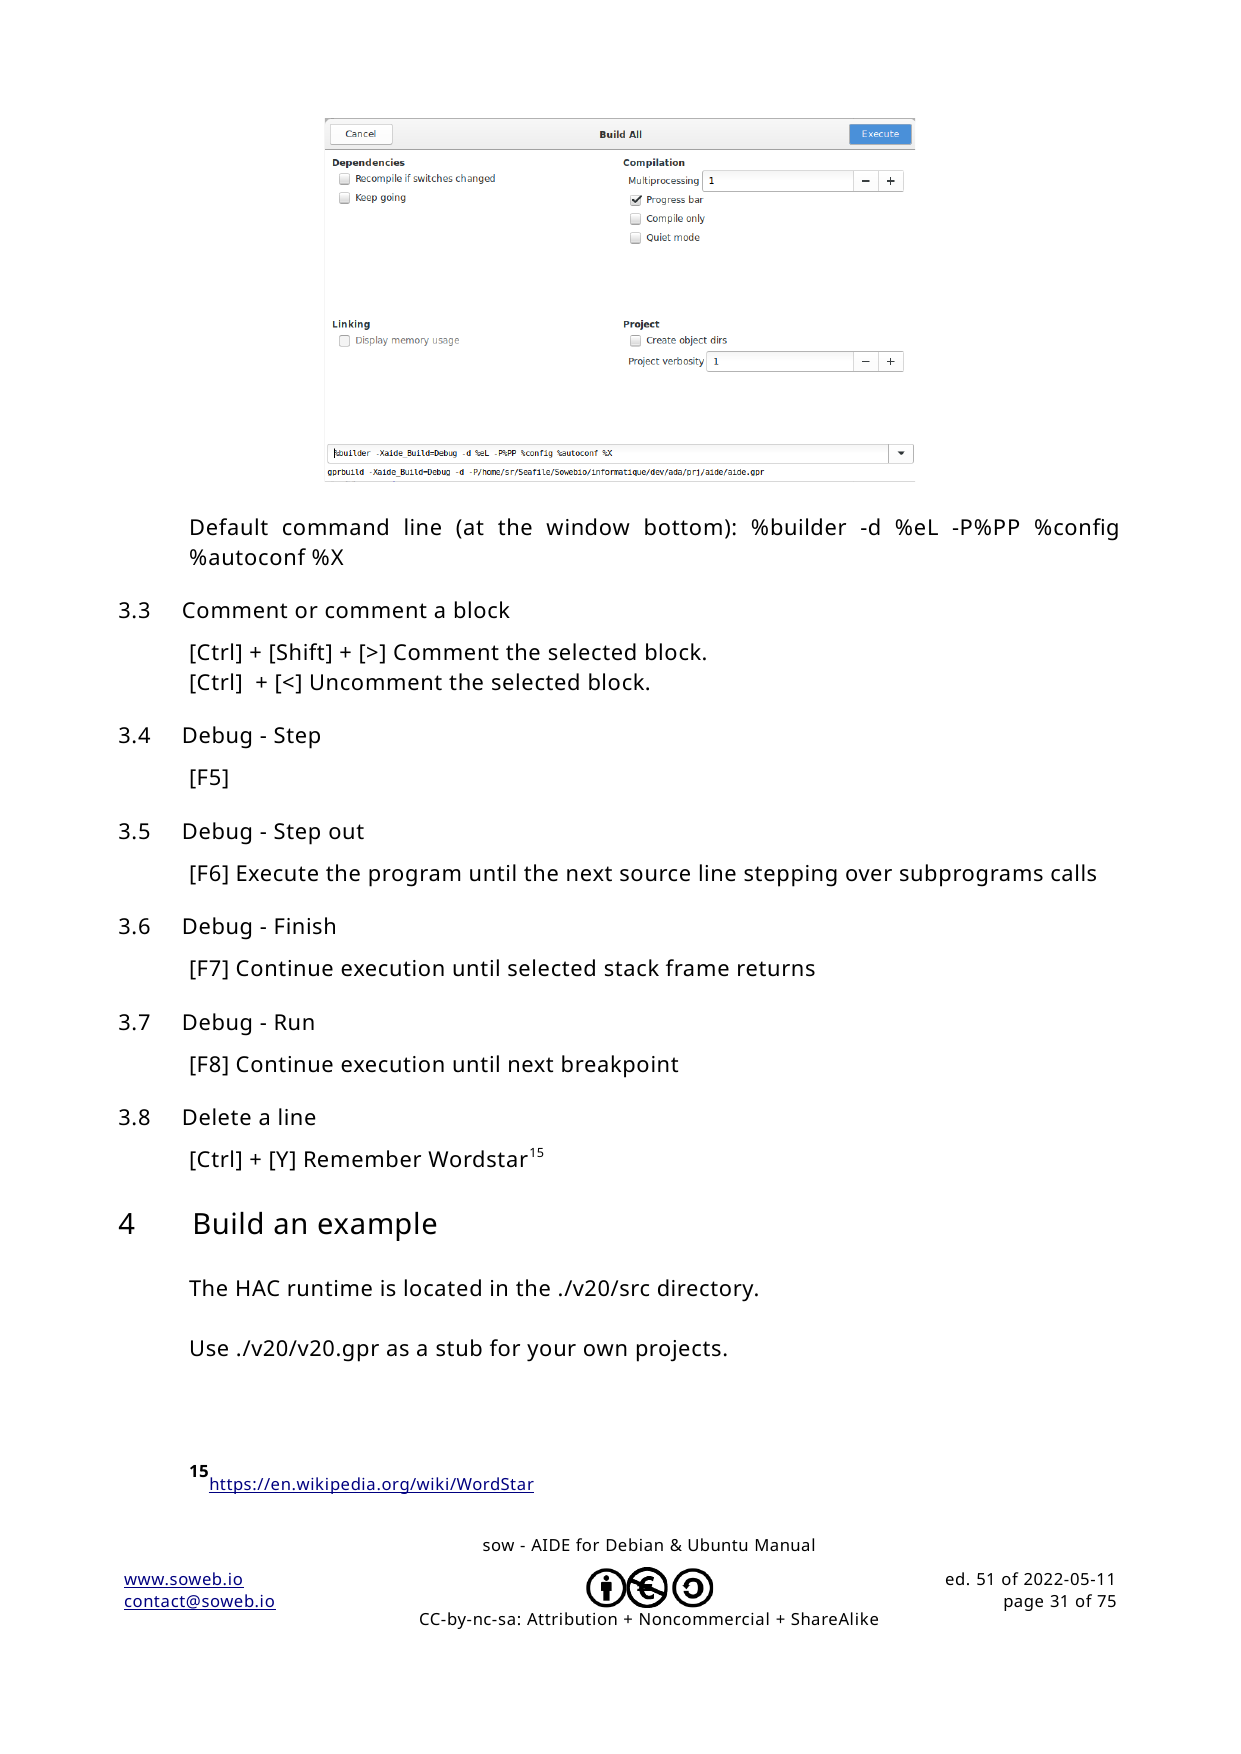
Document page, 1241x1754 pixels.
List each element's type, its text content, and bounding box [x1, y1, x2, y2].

subtitle Debug - Run [118, 1007, 1122, 1037]
text [Ctrl] + [<] Uncomment the selected block. [189, 667, 1122, 697]
text Use ./v20/v20.gpr as a stub for your own projects. [189, 1333, 1122, 1363]
subtitle Build an example [118, 1203, 1122, 1243]
subtitle Debug - Finish [118, 911, 1122, 941]
text [F7] Continue execution until selected stack frame returns [189, 953, 1122, 983]
text https://en.wikipedia.org/wiki/WordStar [189, 1459, 1122, 1499]
text The HAC runtime is located in the ./v20/src directory. [189, 1273, 1122, 1303]
picture [585, 1567, 668, 1608]
text Default command line (at the window bottom): %builder -d %eL -P%PP %config %autoconf %X [189, 511, 1122, 571]
picture [324, 118, 916, 482]
subtitle Delete a line [118, 1102, 1122, 1132]
subtitle Debug - Step out [118, 816, 1122, 846]
subtitle Debug - Step [118, 720, 1122, 750]
picture [672, 1567, 714, 1608]
text [Ctrl] + [Shift] + [>] Comment the selected block. [189, 637, 1122, 667]
text [F5] [189, 762, 1122, 792]
subtitle Comment or comment a block [118, 595, 1122, 625]
text [Ctrl] + [Y] Remember Wordstar [189, 1144, 1122, 1174]
text [F8] Continue execution until next breakpoint [189, 1048, 1122, 1078]
text [F6] Execute the program until the next source line stepping over subprograms calls [189, 858, 1122, 888]
